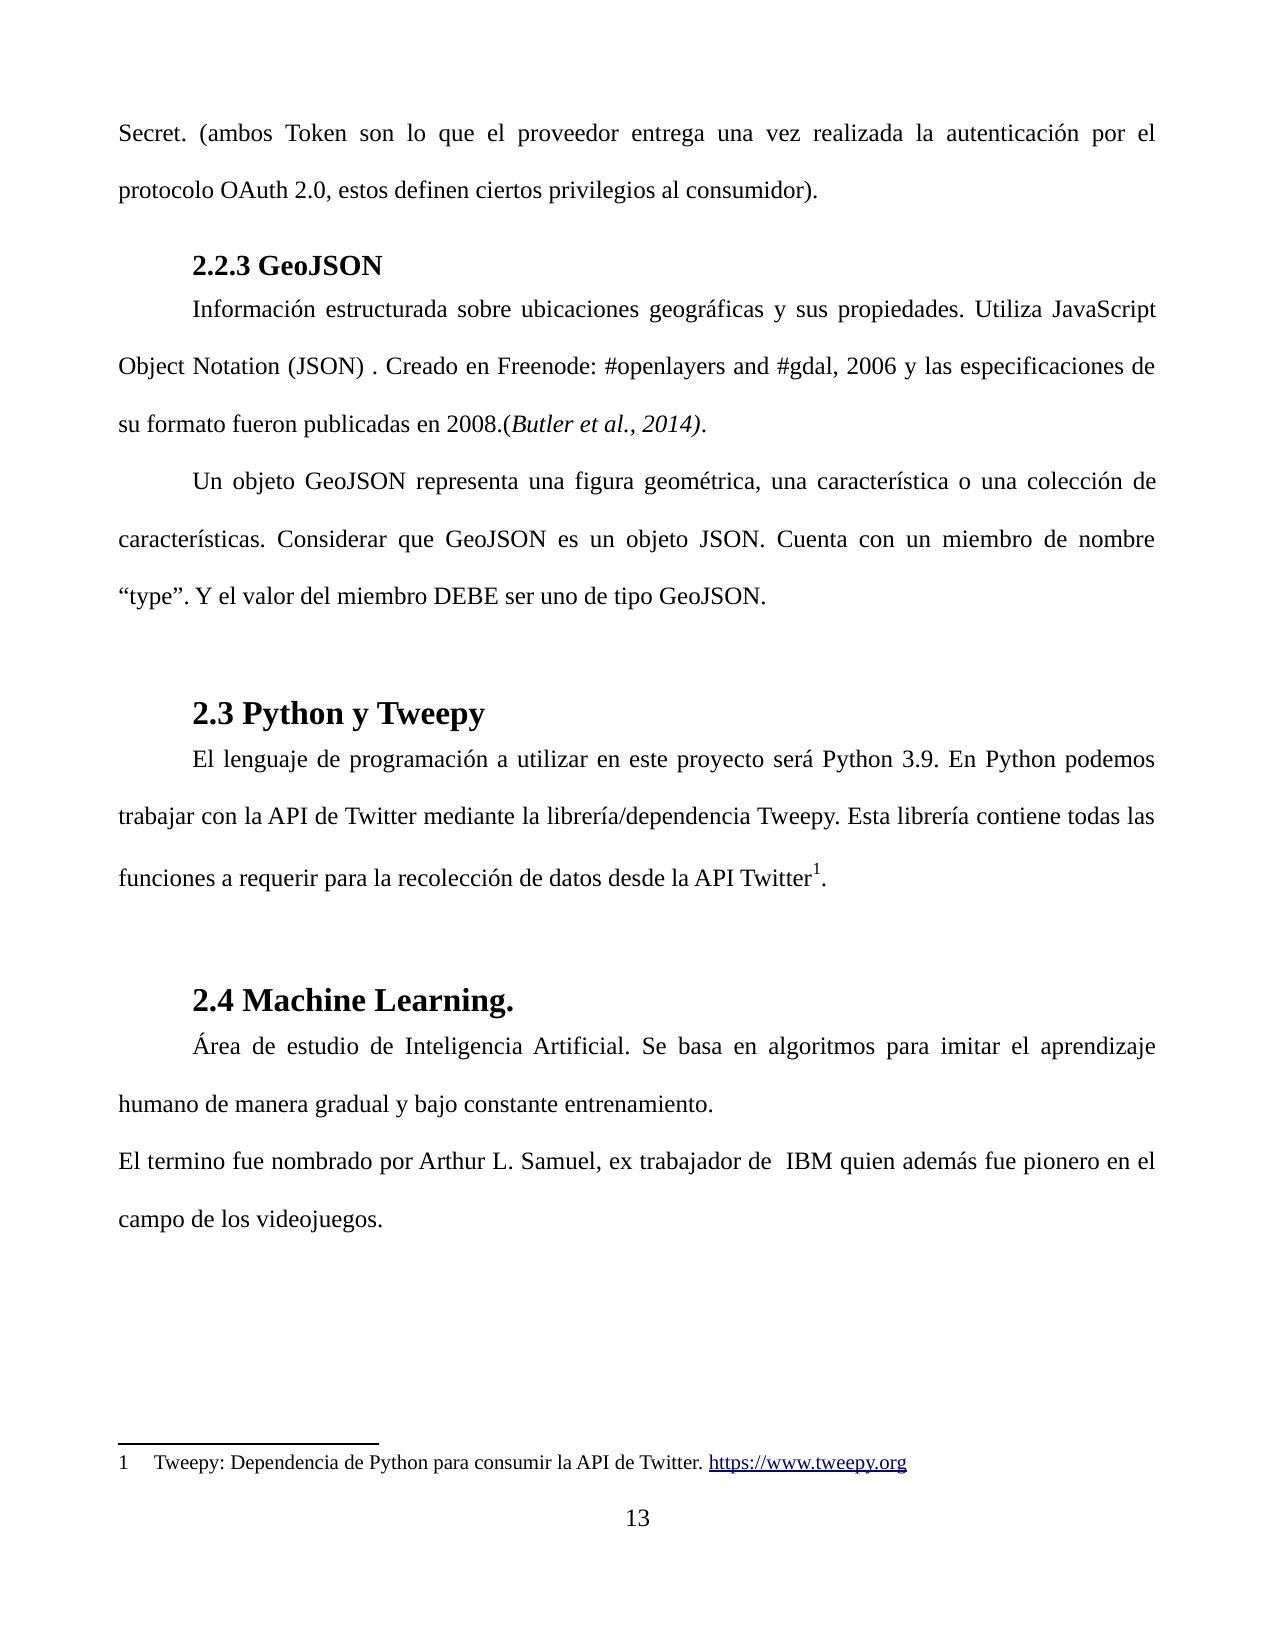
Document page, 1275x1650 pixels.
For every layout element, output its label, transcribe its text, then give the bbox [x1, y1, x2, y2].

subtitle 2.4 Machine Learning. [118, 980, 1157, 1019]
text Información estructurada sobre ubicaciones geográficas y sus propiedades. Utiliza JavaScript Object Notation (JSON) . Creado en Freenode: #openlayers and #gdal, 2006 y las especificaciones de su formato fueron publicadas en 2008.(Butler et al., 2014). [118, 294, 1157, 437]
subtitle 2.2.3 GeoJSON [118, 248, 1157, 281]
subtitle 2.3 Python y Tweepy [118, 693, 1157, 731]
text Secret. (ambos Token son lo que el proveedor entrega una vez realizada la autenticación por el protocolo OAuth 2.0, estos definen ciertos privilegios al consumidor). [118, 118, 1157, 204]
text El termino fue nombrado por Arthur L. Samuel, ex trabajador de IBM quien además fue pionero en el campo de los videojuegos. [118, 1146, 1157, 1232]
text Área de estudio de Inteligencia Artificial. Se basa en algoritmos para imitar el aprendizaje humano de manera gradual y bajo constante entrenamiento. [118, 1031, 1157, 1117]
text El lenguaje de programación a utilizar en este proyecto será Python 3.9. En Python podemos trabajar con la API de Twitter mediante la librería/dependencia Tweepy. Esta librería contiene todas las funciones a requerir para la recolección de datos desde la API Twitter. [118, 744, 1157, 892]
text Tweepy: Dependencia de Python para consumir la API de Twitter. https://www.tweepy.org [118, 1449, 1157, 1474]
text Un objeto GeoJSON representa una figura geométrica, una característica o una colección de características. Considerar que GeoJSON es un objeto JSON. Cuenta con un miembro de nombre “type”. Y el valor del miembro DEBE ser uno de tipo GeoJSON. [118, 466, 1157, 610]
